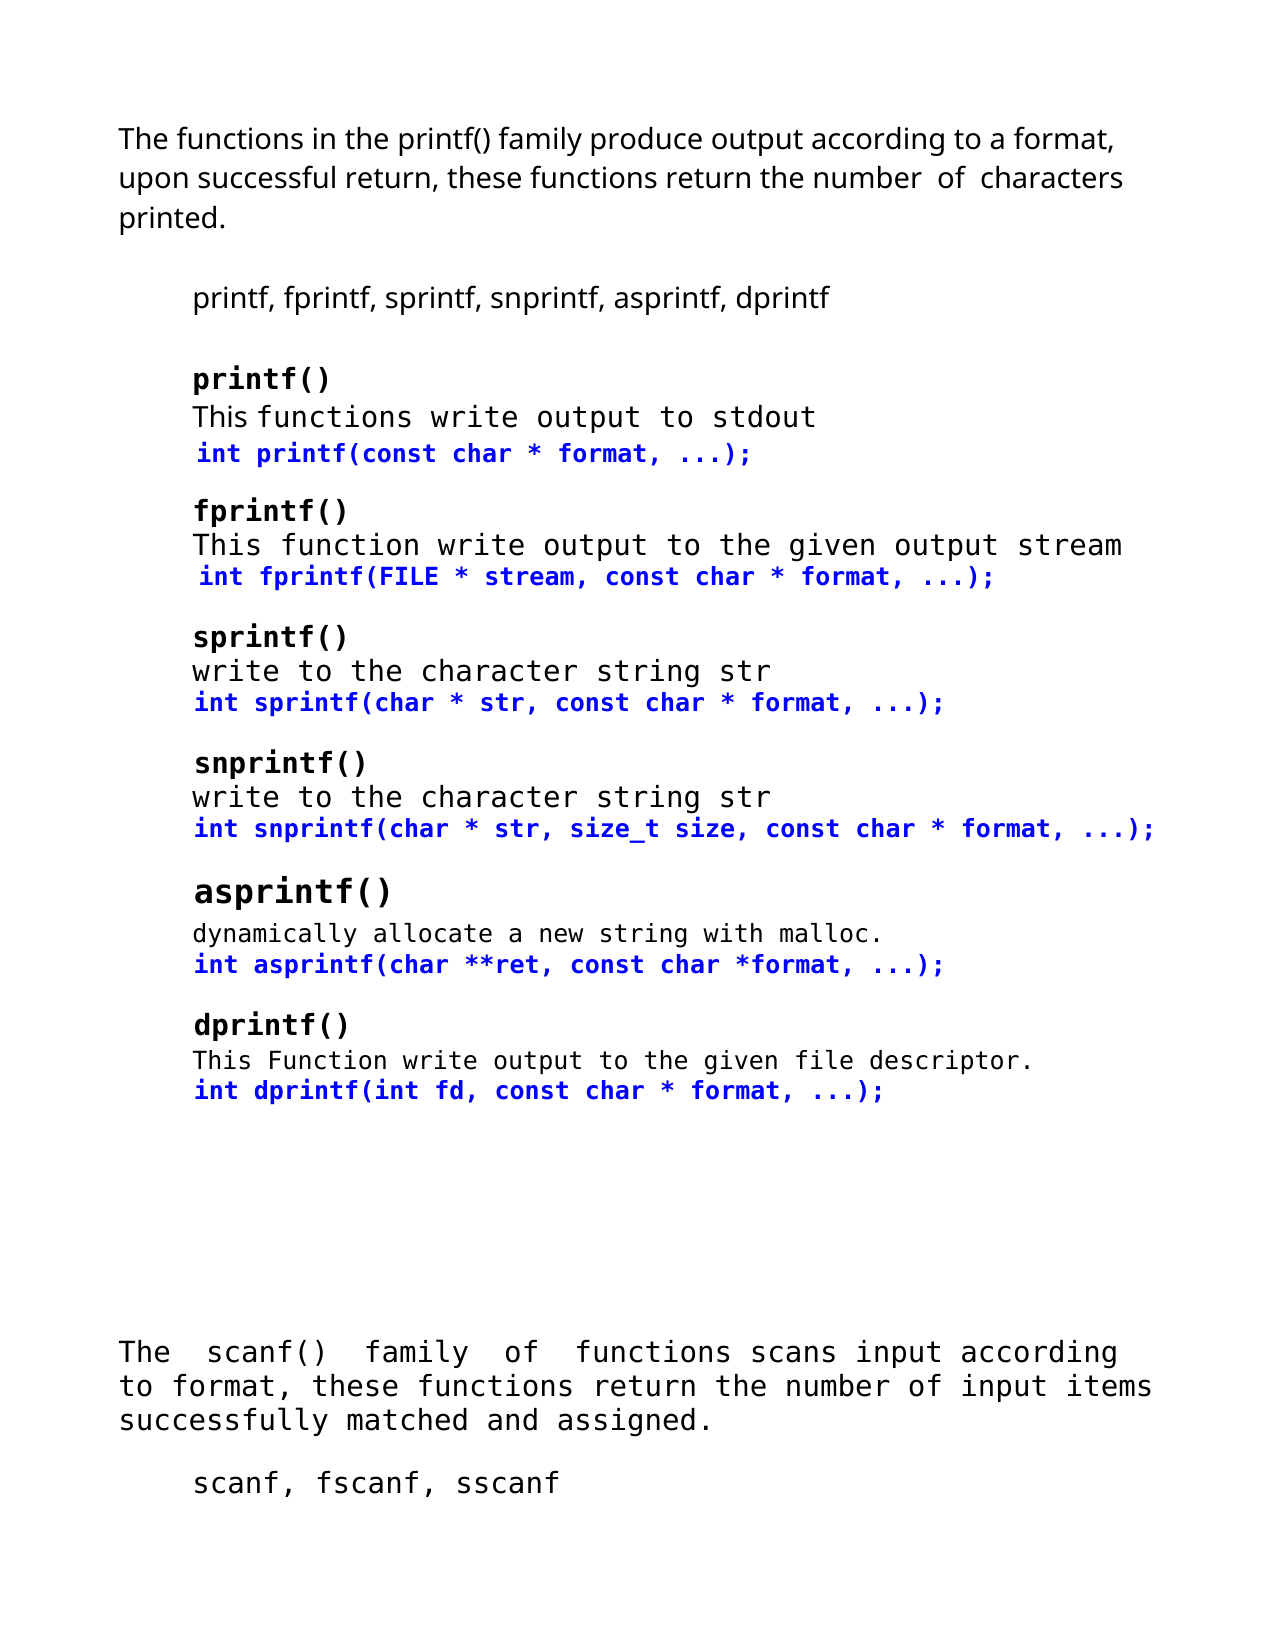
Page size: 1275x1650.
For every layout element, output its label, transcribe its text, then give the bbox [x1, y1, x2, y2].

text printf() [118, 362, 1157, 396]
text dprintf() [118, 1009, 1157, 1043]
text write to the character string str [118, 654, 1157, 688]
text sprintf() [118, 620, 1157, 654]
text int asprintf(char **ret, const char *format, ...); [118, 950, 1157, 979]
text This Function write output to the given file descriptor. [118, 1043, 1157, 1077]
text int dprintf(int fd, const char * format, ...); [118, 1077, 1157, 1106]
text scanf, fscanf, sscanf [118, 1467, 1157, 1501]
text int snprintf(char * str, size_t size, const char * format, ...); [118, 814, 1157, 843]
text snprintf() [118, 746, 1157, 780]
text The scanf() family of functions scans input according to format, these functions return the number of input items successfully matched and assigned. [118, 1336, 1157, 1438]
text This function write output to the given output stream [118, 528, 1157, 562]
text This functions write output to stdout [118, 396, 1157, 436]
text asprintf() [118, 873, 1157, 911]
text dynamically allocate a new string with malloc. [118, 911, 1157, 950]
text int printf(const char * format, ...); [118, 436, 1157, 469]
text int sprintf(char * str, const char * format, ...); [118, 688, 1157, 717]
text int fprintf(FILE * stream, const char * format, ...); [118, 562, 1157, 591]
text printf, fprintf, sprintf, snprintf, asprintf, dprintf [118, 277, 1157, 362]
text fprintf() [118, 494, 1157, 528]
text The functions in the printf() family produce output according to a format, upon successful return, these functions return the number of characters printed. [118, 118, 1157, 237]
text write to the character string str [118, 780, 1157, 814]
